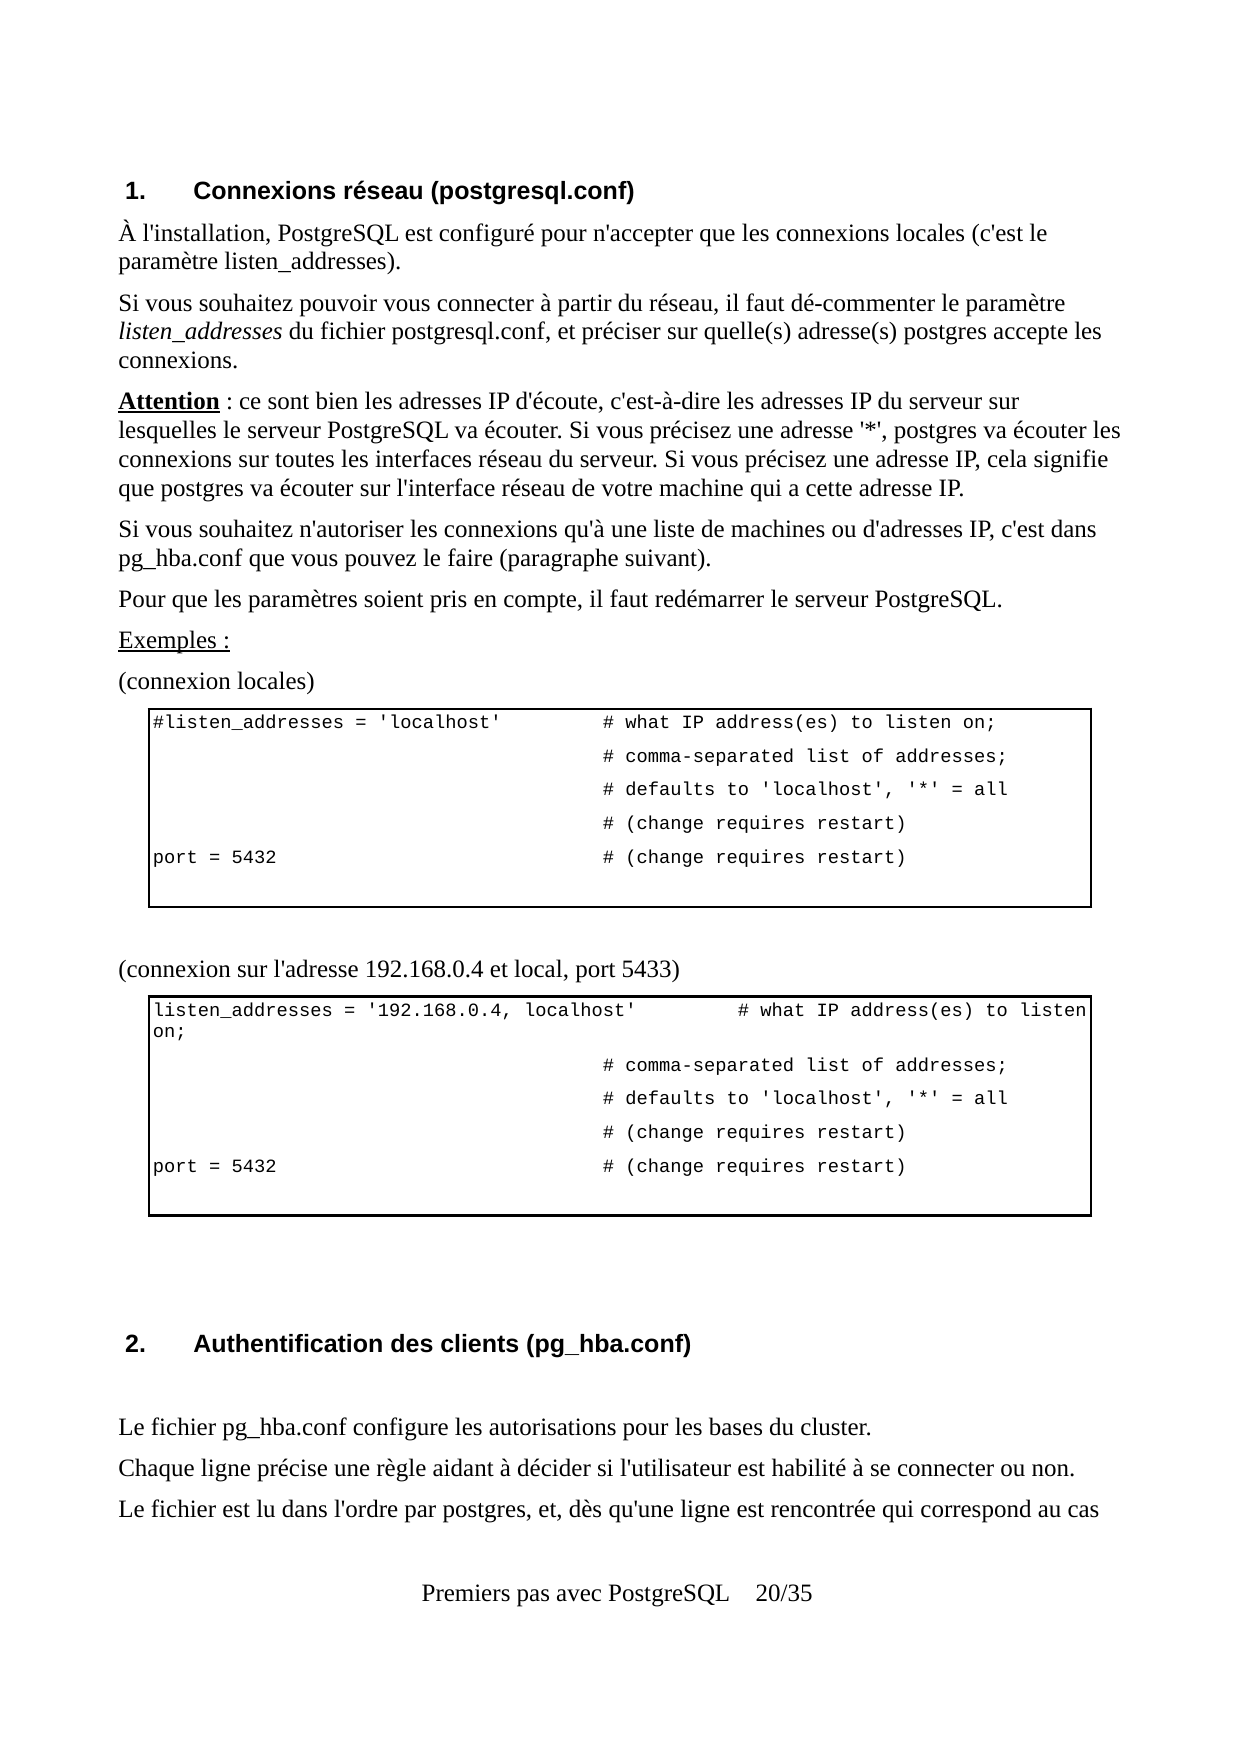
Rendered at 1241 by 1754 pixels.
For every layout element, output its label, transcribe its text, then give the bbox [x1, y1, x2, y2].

subtitle Connexions réseau (postgresql.conf) [118, 176, 1122, 205]
text # (change requires restart) [150, 1118, 1090, 1144]
text port = 5432 # (change requires restart) [150, 843, 1090, 869]
text # defaults to 'localhost', '*' = all [150, 1084, 1090, 1110]
text Attention : ce sont bien les adresses IP d'écoute, c'est-à-dire les adresses IP du serveur sur lesquelles le serveur PostgreSQL va écouter. Si vous précisez une adresse '*', postgres va écouter les connexions sur toutes les interfaces réseau du serveur. Si vous précisez une adresse IP, cela signifie que postgres va écouter sur l'interface réseau de votre machine qui a cette adresse IP. [118, 386, 1122, 501]
subtitle Authentification des clients (pg_hba.conf) [118, 1329, 1122, 1358]
text # (change requires restart) [150, 809, 1090, 835]
text Pour que les paramètres soient pris en compte, il faut redémarrer le serveur PostgreSQL. [118, 584, 1122, 613]
text Exemples : [118, 625, 1122, 654]
text Si vous souhaitez n'autoriser les connexions qu'à une liste de machines ou d'adresses IP, c'est dans pg_hba.conf que vous pouvez le faire (paragraphe suivant). [118, 514, 1122, 571]
text listen_addresses = '192.168.0.4, localhost' # what IP address(es) to listen on; [150, 998, 1090, 1043]
text # comma-separated list of addresses; [150, 741, 1090, 768]
text À l'installation, PostgreSQL est configuré pour n'accepter que les connexions locales (c'est le paramètre listen_addresses). [118, 218, 1122, 275]
text Le fichier pg_hba.conf configure les autorisations pour les bases du cluster. [118, 1412, 1122, 1441]
text # comma-separated list of addresses; [150, 1050, 1090, 1077]
text #listen_addresses = 'localhost' # what IP address(es) to listen on; [150, 710, 1090, 734]
text Le fichier est lu dans l'ordre par postgres, et, dès qu'une ligne est rencontrée qui correspond au cas [118, 1494, 1122, 1523]
text (connexion locales) [118, 666, 1122, 695]
text Si vous souhaitez pouvoir vous connecter à partir du réseau, il faut dé-commenter le paramètre listen_addresses du fichier postgresql.conf, et préciser sur quelle(s) adresse(s) postgres accepte les connexions. [118, 288, 1122, 374]
text # defaults to 'localhost', '*' = all [150, 775, 1090, 801]
text port = 5432 # (change requires restart) [150, 1152, 1090, 1178]
text (connexion sur l'adresse 192.168.0.4 et local, port 5433) [118, 954, 1122, 983]
text Chaque ligne précise une règle aidant à décider si l'utilisateur est habilité à se connecter ou non. [118, 1453, 1122, 1482]
